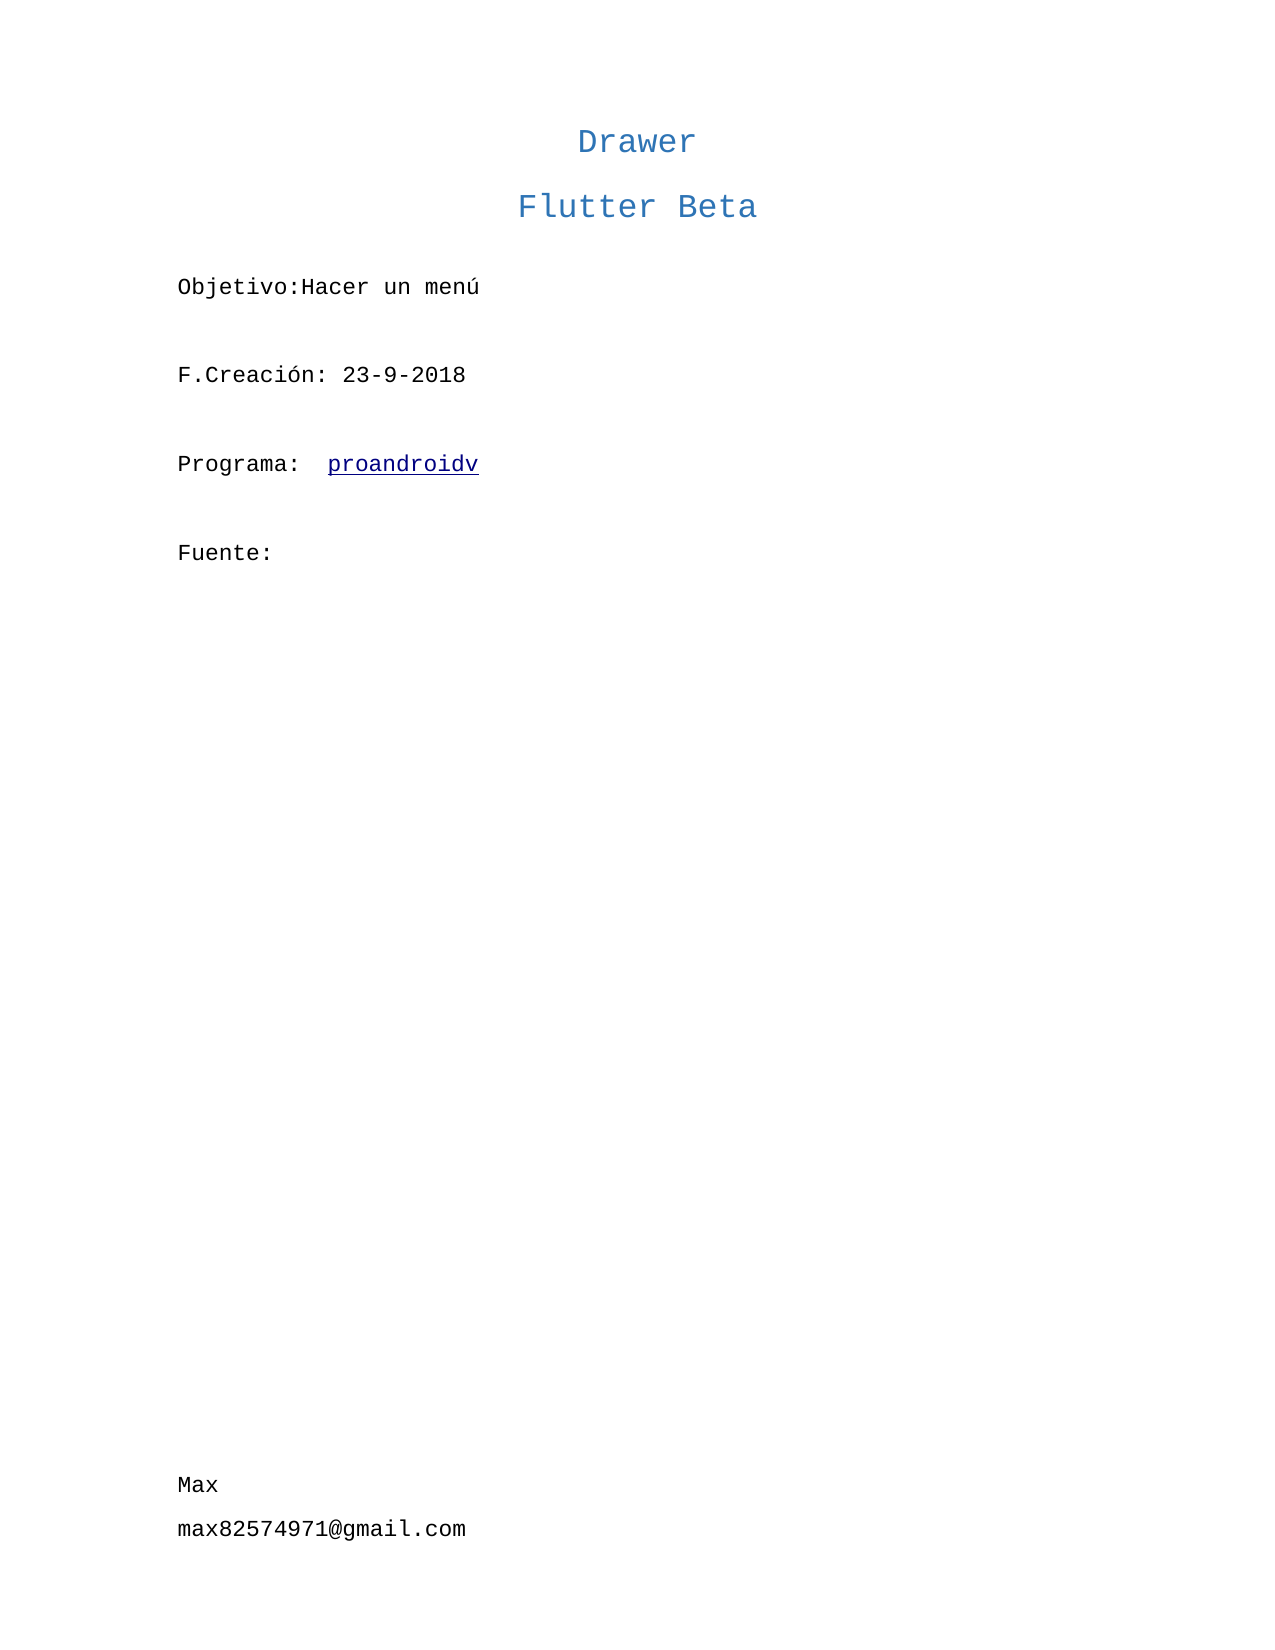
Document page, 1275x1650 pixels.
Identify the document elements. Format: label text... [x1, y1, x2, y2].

text Programa: proandroidv [177, 452, 1098, 478]
text Max [177, 1473, 1098, 1499]
text Objetivo:Hacer un menú [177, 275, 1098, 301]
text F.Creación: 23-9-2018 [177, 364, 1098, 390]
text max82574971@gmail.com [177, 1517, 1098, 1543]
subtitle Flutter Beta [177, 190, 1098, 228]
text Fuente: [177, 541, 1098, 567]
subtitle Drawer [177, 125, 1098, 163]
